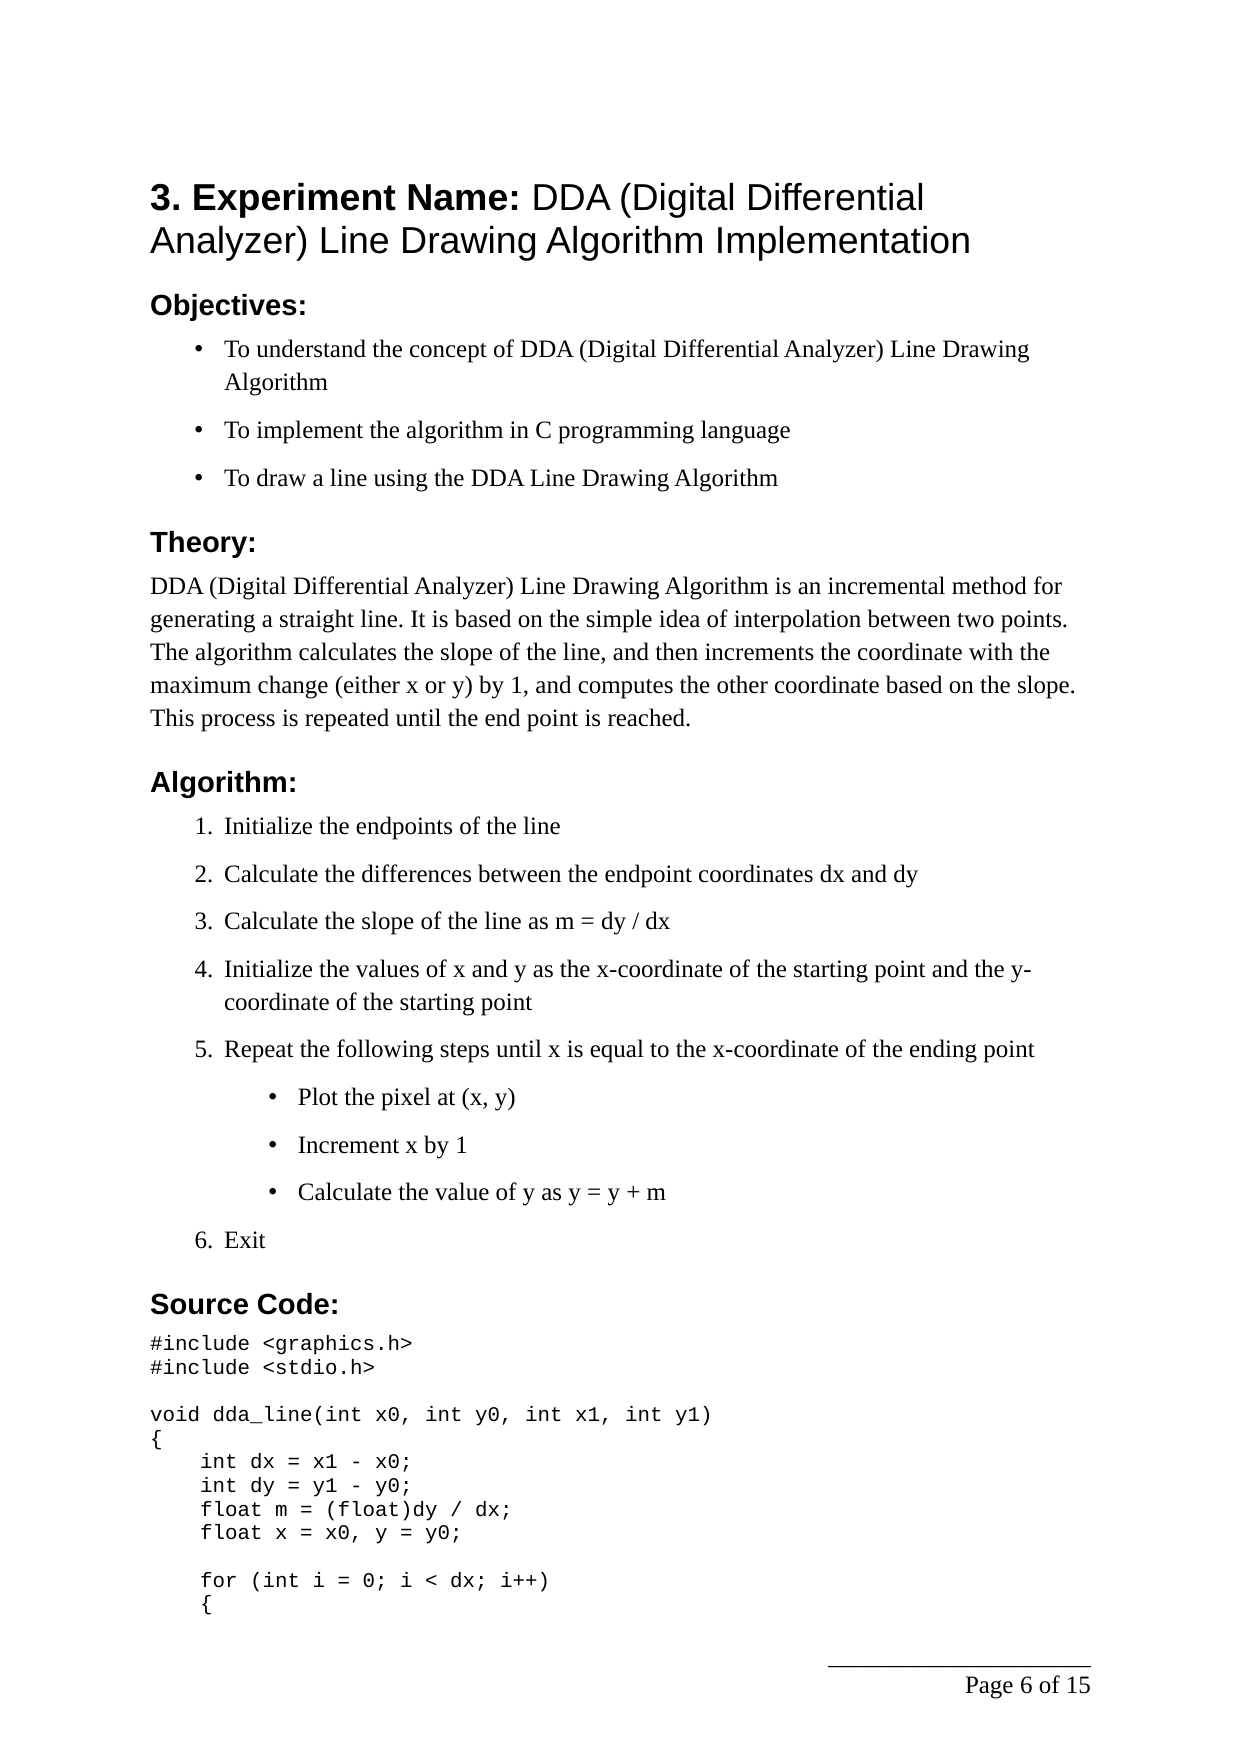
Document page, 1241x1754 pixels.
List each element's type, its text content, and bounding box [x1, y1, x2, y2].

text { [150, 1428, 1091, 1451]
list Calculate the differences between the endpoint coordinates dx and dy [194, 859, 1091, 887]
list Exit [194, 1225, 1091, 1254]
subtitle 3. Experiment Name: DDA (Digital Differential Analyzer) Line Drawing Algorithm Implementation [150, 175, 1091, 261]
text float x = x0, y = y0; [150, 1522, 1091, 1546]
text DDA (Digital Differential Analyzer) Line Drawing Algorithm is an incremental method for generating a straight line. It is based on the simple idea of interpolation between two points. The algorithm calculates the slope of the line, and then increments the coordinate with the maximum change (either x or y) by 1, and computes the other coordinate based on the slope. This process is repeated until the end point is reached. [150, 571, 1091, 732]
subtitle Source Code: [150, 1287, 1091, 1321]
list Calculate the value of y as y = y + m [268, 1177, 1091, 1206]
list Initialize the values of x and y as the x-coordinate of the starting point and the y-coordinate of the starting point [194, 954, 1091, 1016]
text int dx = x1 - x0; [150, 1451, 1091, 1475]
list Repeat the following steps until x is equal to the x-coordinate of the ending point [194, 1034, 1091, 1063]
text #include <stdio.h> [150, 1357, 1091, 1381]
text void dda_line(int x0, int y0, int x1, int y1) [150, 1404, 1091, 1428]
list Increment x by 1 [268, 1130, 1091, 1158]
text int dy = y1 - y0; [150, 1475, 1091, 1499]
list To understand the concept of DDA (Digital Differential Analyzer) Line Drawing Algorithm [194, 334, 1091, 396]
list Plot the pixel at (x, y) [268, 1082, 1091, 1111]
list To implement the algorithm in C programming language [194, 415, 1091, 444]
list Calculate the slope of the line as m = dy / dx [194, 906, 1091, 935]
subtitle Algorithm: [150, 765, 1091, 799]
text { [150, 1593, 1091, 1617]
subtitle Theory: [150, 525, 1091, 558]
subtitle Objectives: [150, 288, 1091, 322]
list Initialize the endpoints of the line [194, 811, 1091, 840]
text float m = (float)dy / dx; [150, 1499, 1091, 1522]
text for (int i = 0; i < dx; i++) [150, 1570, 1091, 1593]
list To draw a line using the DDA Line Drawing Algorithm [194, 463, 1091, 491]
text #include <graphics.h> [150, 1333, 1091, 1357]
